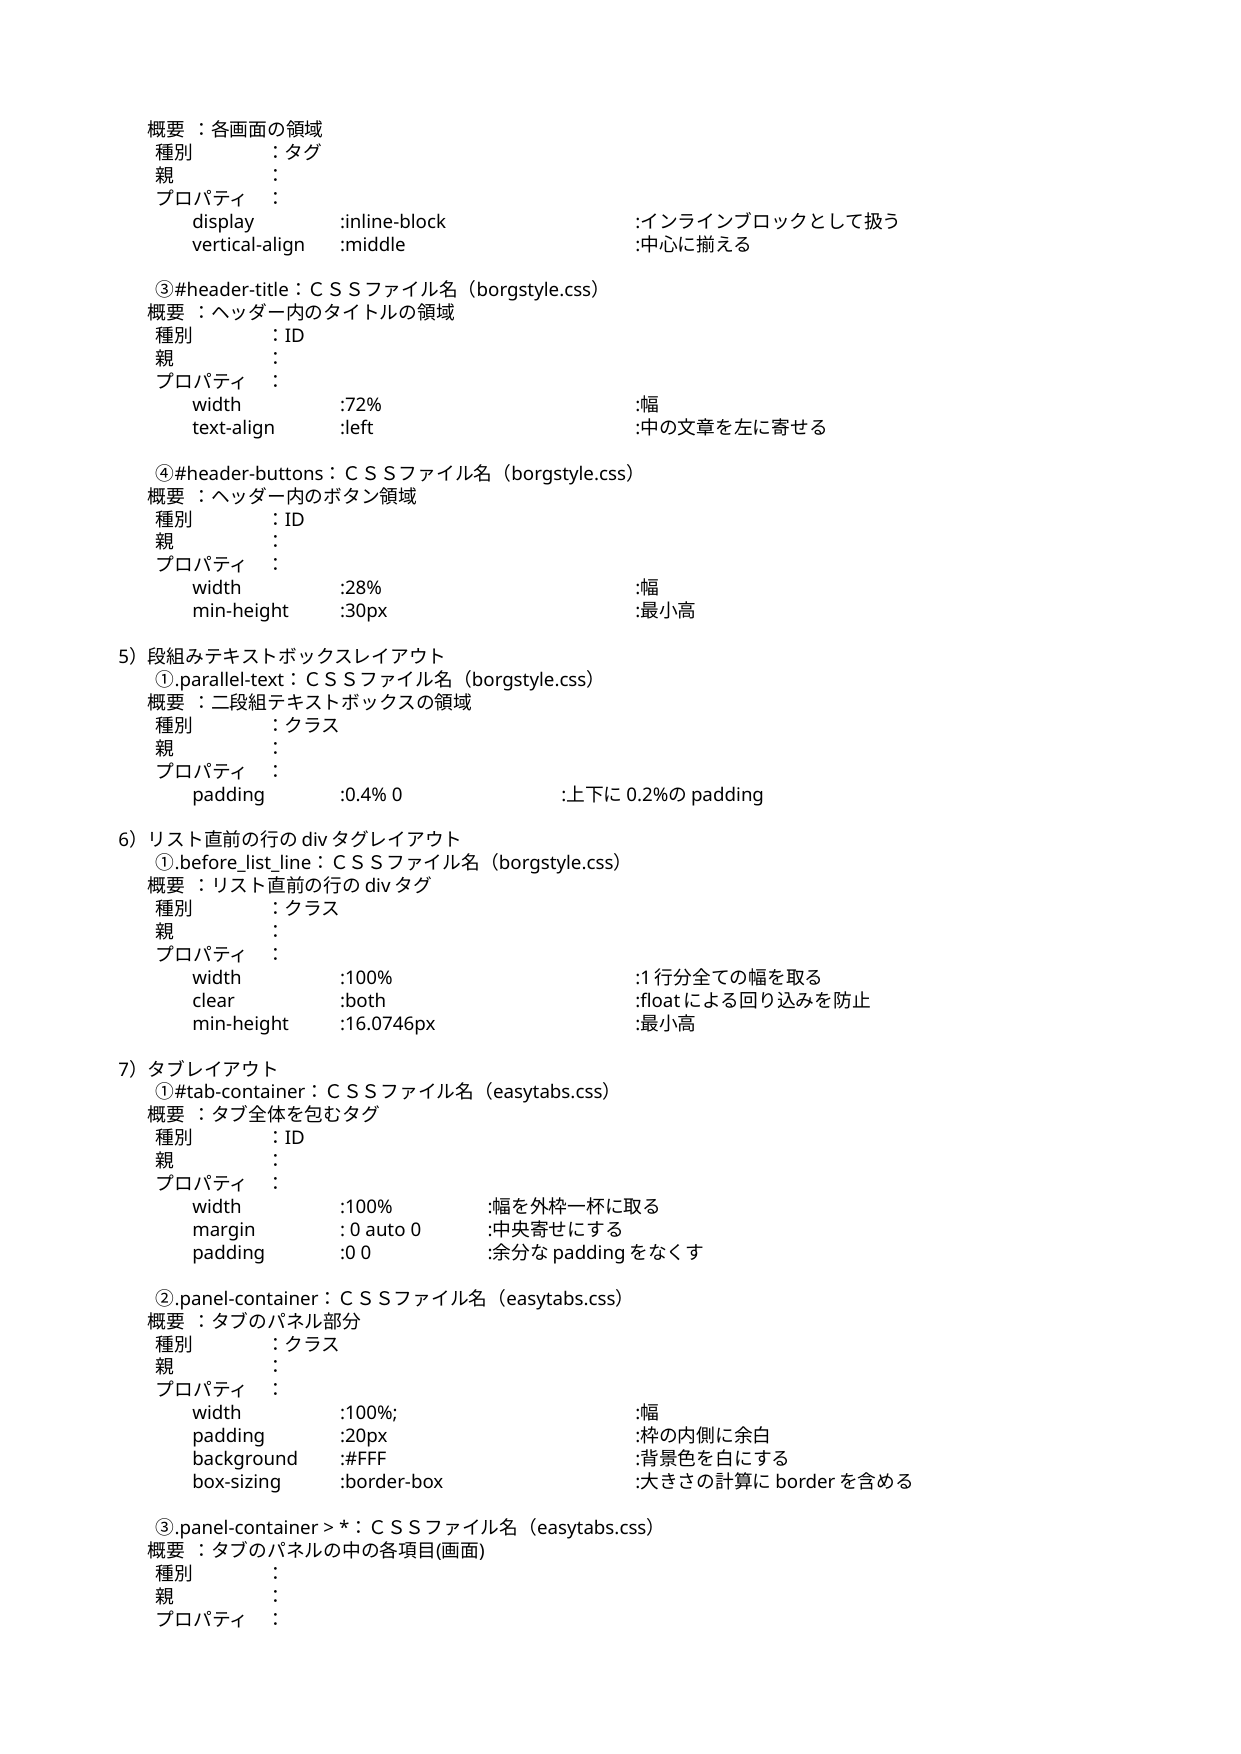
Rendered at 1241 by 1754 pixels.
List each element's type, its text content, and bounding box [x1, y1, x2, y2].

text 7）タブレイアウト [118, 1058, 1122, 1081]
text ①#tab-container：ＣＳＳファイル名（easytabs.css） [118, 1081, 1122, 1103]
text 種別 ：ID [118, 508, 1122, 531]
text 概要 ：タブのパネルの中の各項目(画面) [118, 1539, 1122, 1562]
text 概要 ：ヘッダー内のボタン領域 [118, 485, 1122, 508]
text min-height :30px :最小高 [118, 599, 1122, 622]
text display :inline-block :インラインブロックとして扱う [118, 210, 1122, 233]
text 種別 ：クラス [118, 897, 1122, 920]
text margin : 0 auto 0 :中央寄せにする [118, 1218, 1122, 1241]
text 種別 ：ID [118, 324, 1122, 347]
text 親 ： [118, 737, 1122, 760]
text width :28% :幅 [118, 576, 1122, 599]
text 概要 ：ヘッダー内のタイトルの領域 [118, 301, 1122, 324]
text vertical-align :middle :中心に揃える [118, 233, 1122, 256]
text 親 ： [118, 531, 1122, 553]
text 種別 ：ID [118, 1126, 1122, 1149]
text 親 ： [118, 1585, 1122, 1608]
text 5）段組みテキストボックスレイアウト [118, 645, 1122, 668]
text 親 ： [118, 1356, 1122, 1378]
text 概要 ：タブのパネル部分 [118, 1310, 1122, 1333]
text 概要 ：タブ全体を包むタグ [118, 1103, 1122, 1126]
text プロパティ ： [118, 760, 1122, 783]
text 親 ： [118, 164, 1122, 187]
text プロパティ ： [118, 370, 1122, 393]
text 概要 ：リスト直前の行のdivタグ [118, 874, 1122, 897]
text ①.before_list_line：ＣＳＳファイル名（borgstyle.css） [118, 851, 1122, 874]
text ②.panel-container：ＣＳＳファイル名（easytabs.css） [118, 1287, 1122, 1310]
text 種別 ： [118, 1562, 1122, 1585]
text width :100%; :幅 [118, 1401, 1122, 1424]
text 概要 ：各画面の領域 [118, 118, 1122, 141]
text text-align :left :中の文章を左に寄せる [118, 416, 1122, 439]
text プロパティ ： [118, 1172, 1122, 1195]
text width :100% :幅を外枠一杯に取る [118, 1195, 1122, 1218]
text 親 ： [118, 920, 1122, 943]
text box-sizing :border-box :大きさの計算にborderを含める [118, 1470, 1122, 1493]
text 親 ： [118, 1149, 1122, 1172]
text 6）リスト直前の行のdivタグレイアウト [118, 828, 1122, 851]
text width :100% :1行分全ての幅を取る [118, 966, 1122, 989]
text 種別 ：クラス [118, 1333, 1122, 1356]
text background :#FFF :背景色を白にする [118, 1447, 1122, 1470]
text ③.panel-container > *：ＣＳＳファイル名（easytabs.css） [118, 1516, 1122, 1539]
text 種別 ：タグ [118, 141, 1122, 164]
text プロパティ ： [118, 1378, 1122, 1401]
text プロパティ ： [118, 187, 1122, 210]
text 概要 ：二段組テキストボックスの領域 [118, 691, 1122, 714]
text padding :0.4% 0 :上下に0.2%のpadding [118, 783, 1122, 806]
text 親 ： [118, 347, 1122, 370]
text padding :0 0 :余分なpaddingをなくす [118, 1241, 1122, 1264]
text clear :both :floatによる回り込みを防止 [118, 989, 1122, 1012]
text プロパティ ： [118, 1608, 1122, 1631]
text min-height :16.0746px :最小高 [118, 1012, 1122, 1035]
text 種別 ：クラス [118, 714, 1122, 737]
text ①.parallel-text：ＣＳＳファイル名（borgstyle.css） [118, 668, 1122, 691]
text プロパティ ： [118, 553, 1122, 576]
text width :72% :幅 [118, 393, 1122, 416]
text ③#header-title：ＣＳＳファイル名（borgstyle.css） [118, 278, 1122, 301]
text padding :20px :枠の内側に余白 [118, 1424, 1122, 1447]
text ④#header-buttons：ＣＳＳファイル名（borgstyle.css） [118, 462, 1122, 485]
text プロパティ ： [118, 943, 1122, 966]
